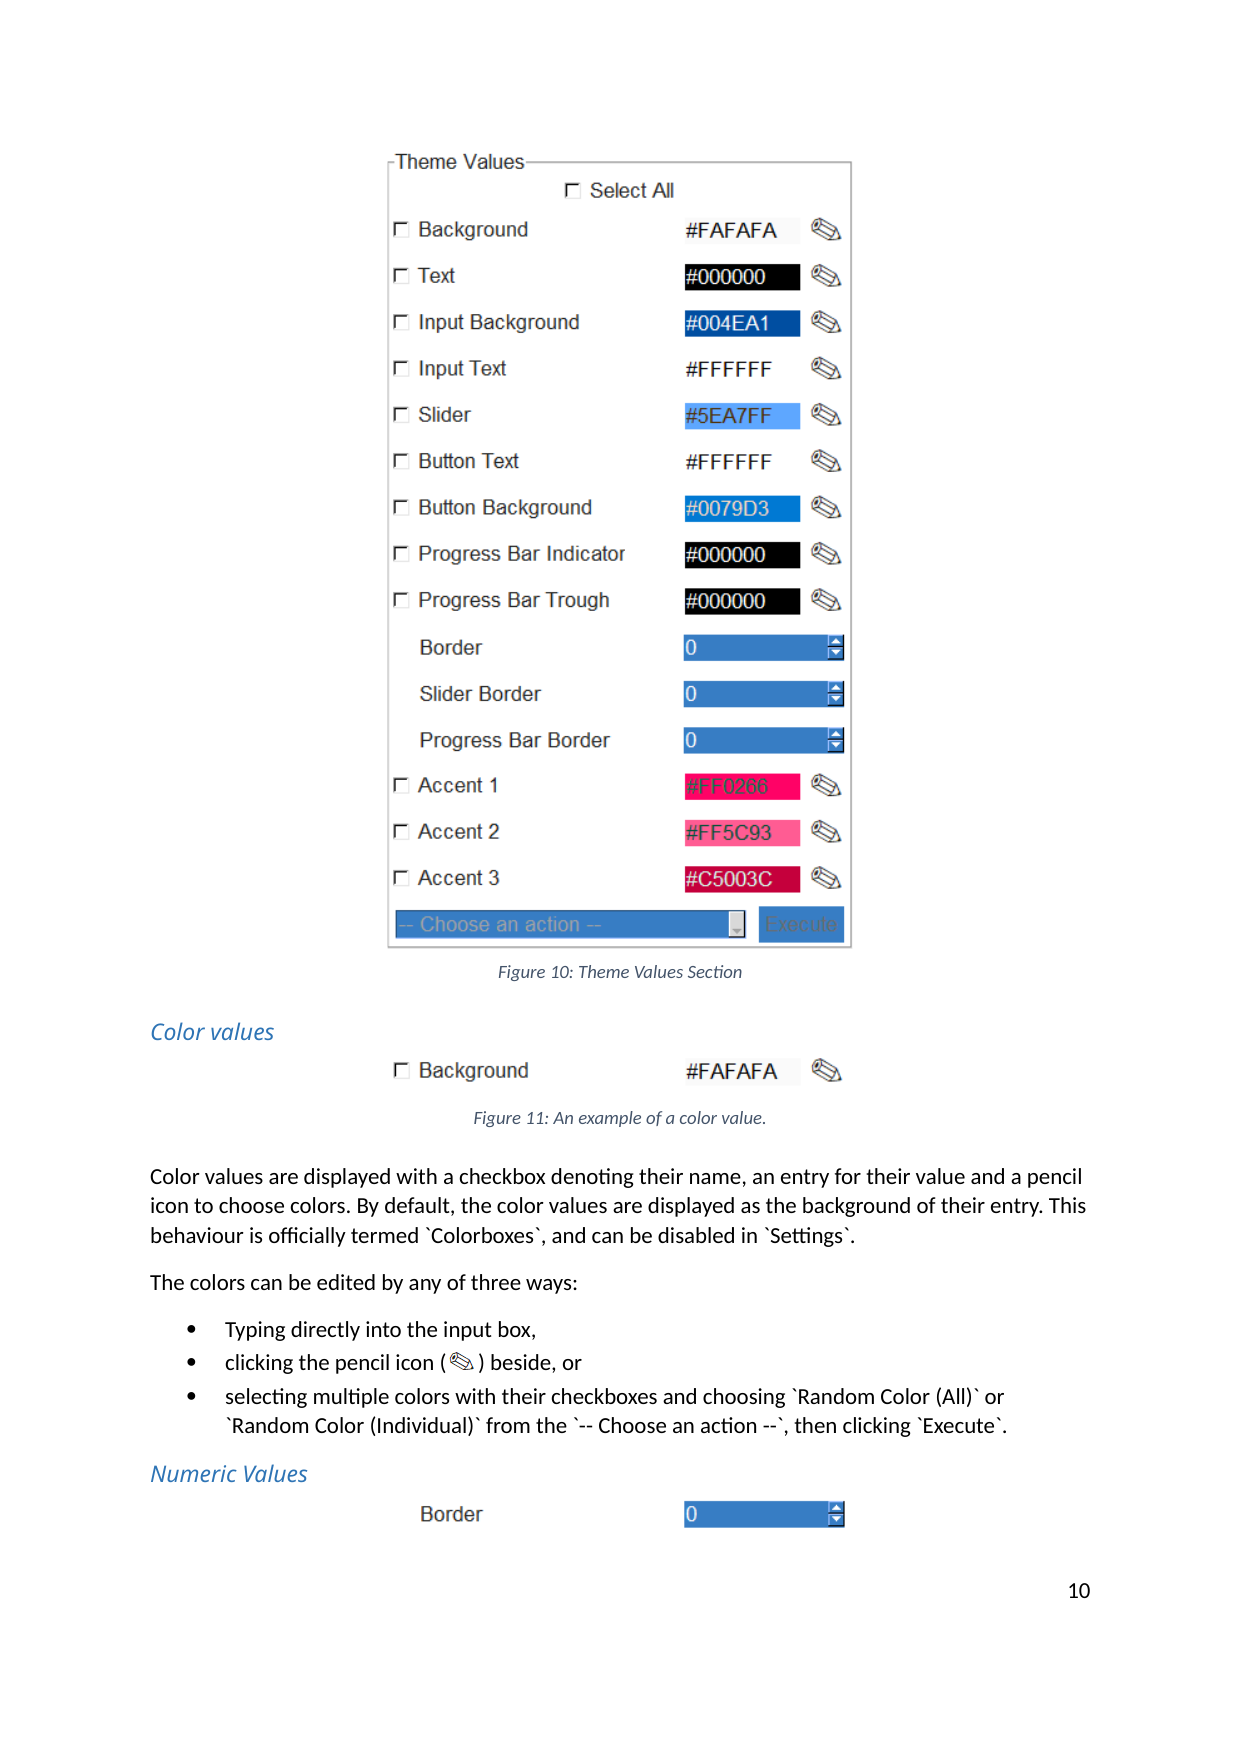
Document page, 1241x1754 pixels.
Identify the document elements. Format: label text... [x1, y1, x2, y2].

picture [446, 1344, 478, 1380]
list Typing directly into the input box, [187, 1315, 1090, 1343]
picture [387, 150, 853, 949]
list selecting multiple colors with their checkboxes and choosing `Random Color (All)` or `Random Color (Individual)` from the `-- Choose an action --`, then clicking `Execute`. [187, 1382, 1090, 1440]
list clicking the pencil icon ( [187, 1344, 446, 1380]
text Color values are displayed with a checkbox denoting their name, an entry for their value and a pencil icon to choose colors. By default, the color values are displayed as the background of their entry. This behaviour is officially termed `Colorboxes`, and can be disabled in `Settings`. [150, 1162, 1090, 1249]
text Figure 10: Theme Values Section [150, 150, 1090, 983]
picture [390, 1491, 851, 1538]
picture [390, 1048, 851, 1096]
text Figure 11: An example of a color value. [150, 1049, 1090, 1129]
list ) beside, or [478, 1344, 1090, 1380]
text The colors can be edited by any of three ways: [150, 1268, 1090, 1296]
subtitle Numeric Values [150, 1458, 1090, 1489]
subtitle Color values [150, 1015, 1090, 1047]
